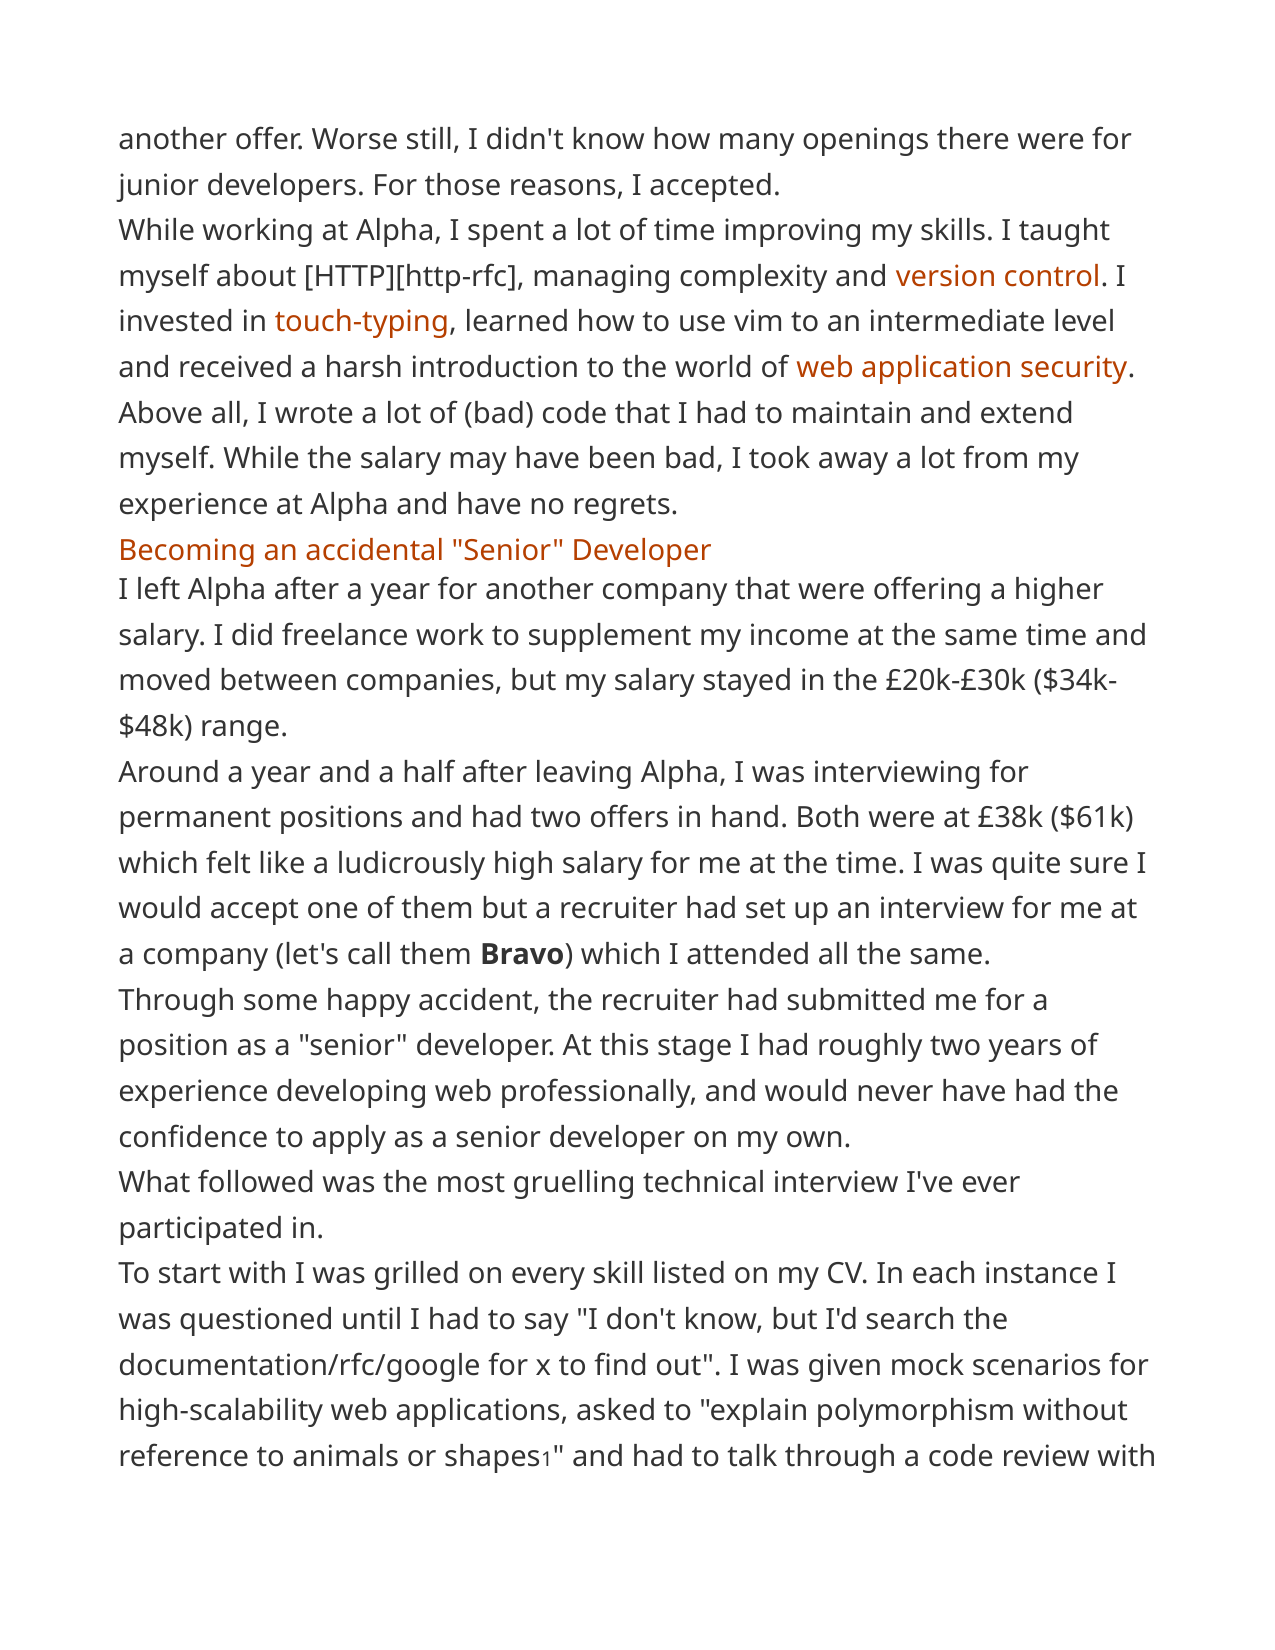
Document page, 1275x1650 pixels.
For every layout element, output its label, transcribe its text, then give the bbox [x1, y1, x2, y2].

text To start with I was grilled on every skill listed on my CV. In each instance I was questioned until I had to say "I don't know, but I'd search the documentation/rfc/google for x to find out". I was given mock scenarios for high-scalability web applications, asked to "explain polymorphism without reference to animals or shapes1" and had to talk through a code review with [118, 1253, 1157, 1475]
subtitle Becoming an accidental "Senior" Developer [118, 529, 1157, 568]
text What followed was the most gruelling technical interview I've ever participated in. [118, 1162, 1157, 1247]
text Through some happy accident, the recruiter had submitted me for a position as a "senior" developer. At this stage I had roughly two years of experience developing web professionally, and would never have had the confidence to apply as a senior developer on my own. [118, 979, 1157, 1156]
text I left Alpha after a year for another company that were offering a higher salary. I did freelance work to supplement my income at the same time and moved between companies, but my salary stayed in the £20k-£30k ($34k-$48k) range. [118, 568, 1157, 745]
text Around a year and a half after leaving Alpha, I was interviewing for permanent positions and had two offers in hand. Both were at £38k ($61k) which felt like a ludicrously high salary for me at the time. I was quite sure I would accept one of them but a recruiter had set up an interview for me at a company (let's call them Bravo) which I attended all the same. [118, 751, 1157, 973]
text Above all, I wrote a lot of (bad) code that I had to maintain and extend myself. While the salary may have been bad, I took away a lot from my experience at Alpha and have no regrets. [118, 392, 1157, 523]
text another offer. Worse still, I didn't know how many openings there were for junior developers. For those reasons, I accepted. [118, 118, 1157, 203]
text While working at Alpha, I spent a lot of time improving my skills. I taught myself about [HTTP][http-rfc], managing complexity and version control. I invested in touch-typing, learned how to use vim to an intermediate level and received a harsh introduction to the world of web application security. [118, 209, 1157, 386]
